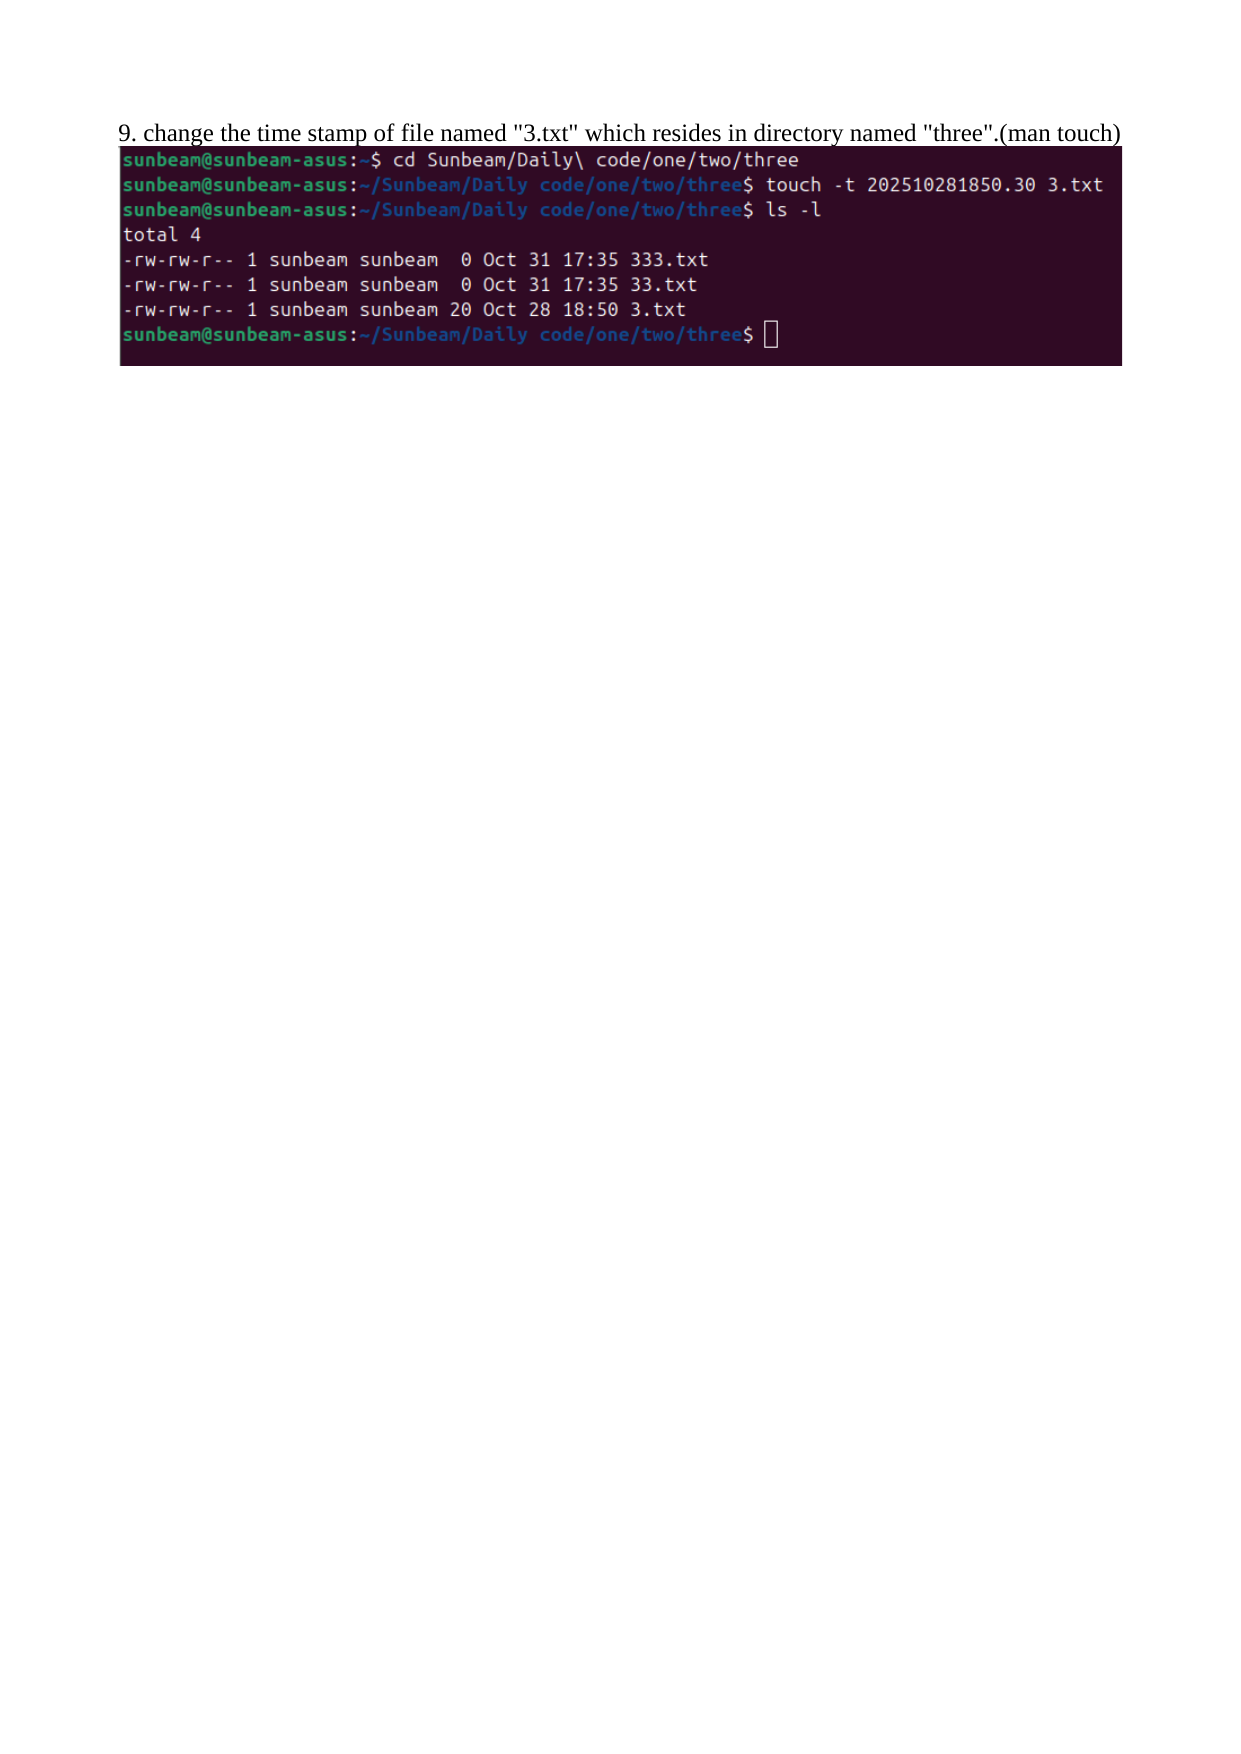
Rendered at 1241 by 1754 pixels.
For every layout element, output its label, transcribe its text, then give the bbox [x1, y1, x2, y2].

text 9. change the time stamp of file named "3.txt" which resides in directory named "three".(man touch) [118, 118, 1122, 146]
picture [118, 146, 1123, 366]
